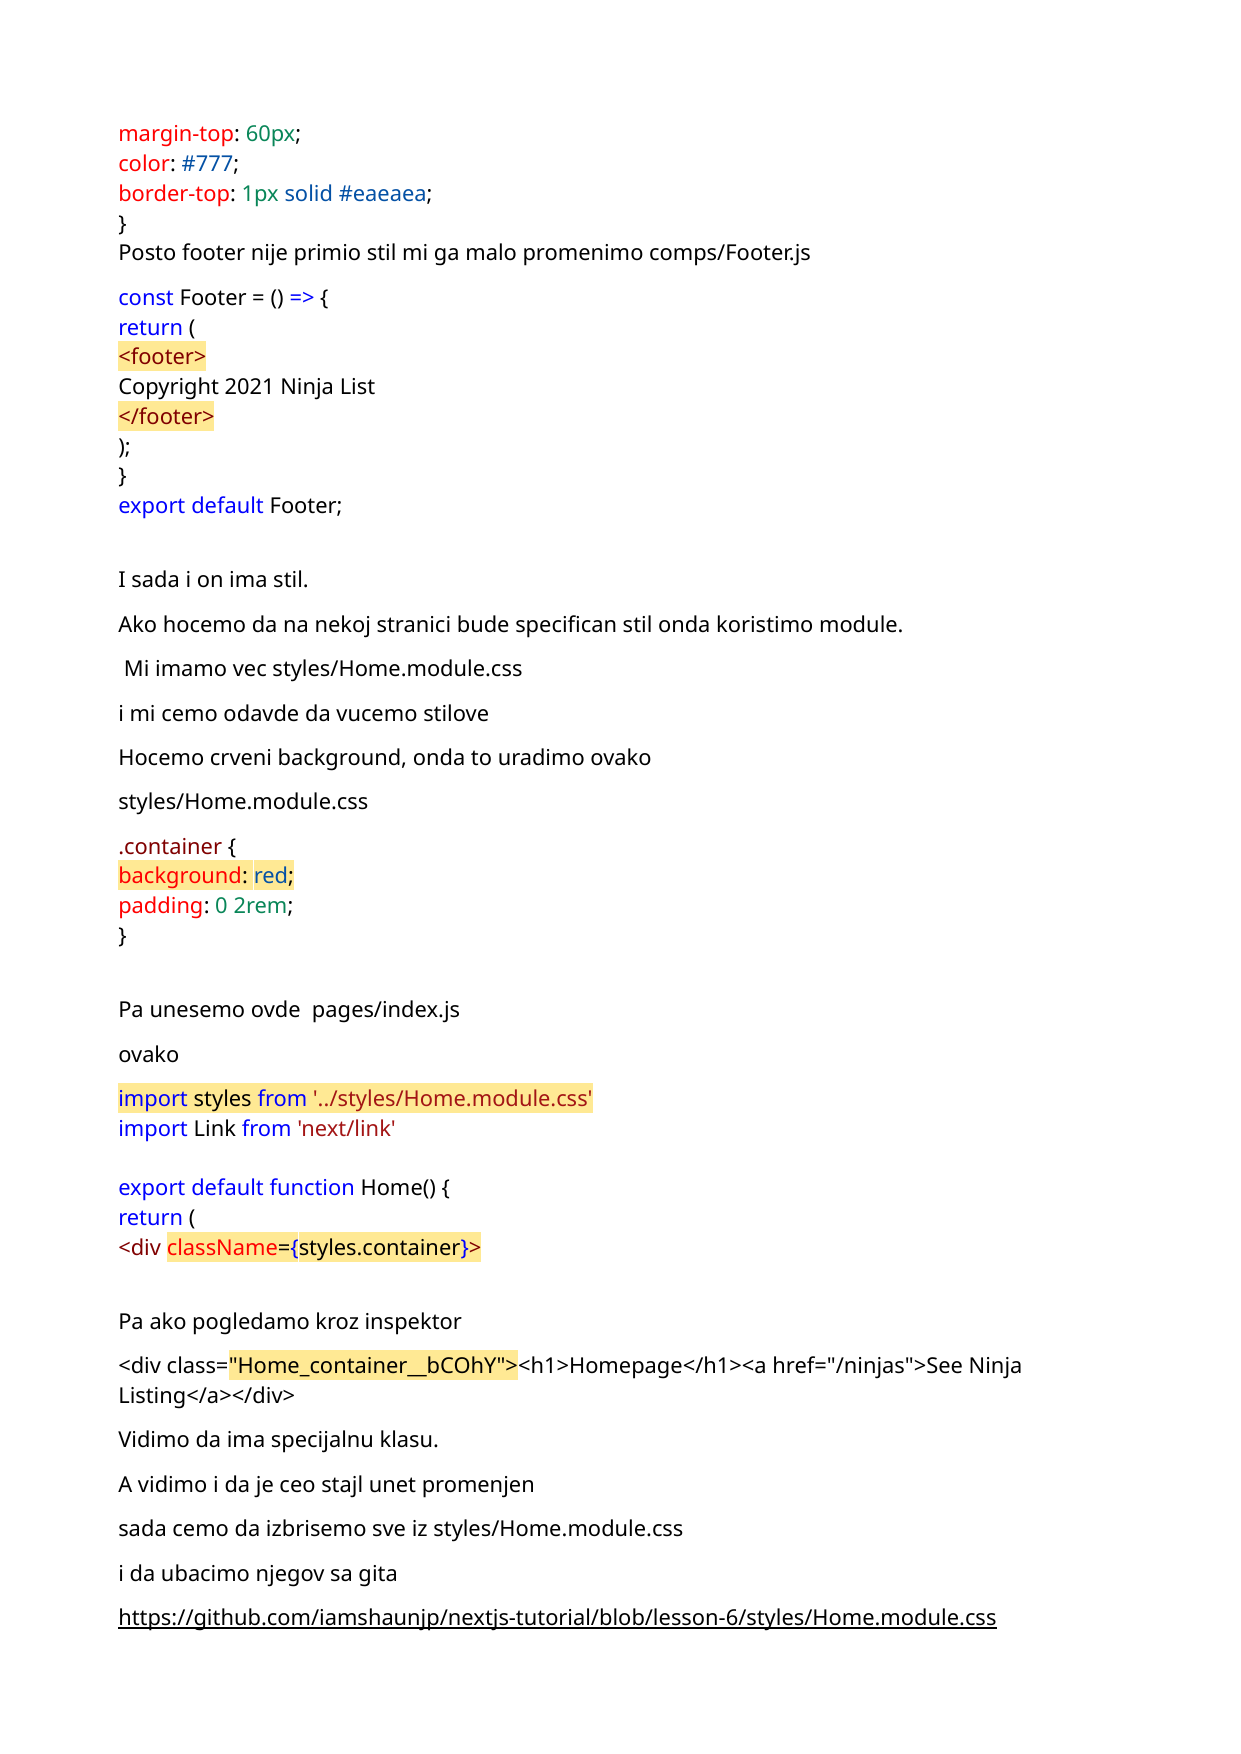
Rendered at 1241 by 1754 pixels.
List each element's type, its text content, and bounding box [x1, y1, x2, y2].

text styles/Home.module.css [118, 786, 1122, 816]
text color: #777; [118, 148, 1122, 178]
text A vidimo i da je ceo stajl unet promenjen [118, 1469, 1122, 1499]
text margin-top: 60px; [118, 118, 1122, 148]
text Mi imamo vec styles/Home.module.css [118, 653, 1122, 683]
text ); [118, 431, 1122, 460]
text export default Footer; [118, 490, 1122, 520]
text <div className={styles.container}> [118, 1232, 1122, 1262]
text return ( [118, 311, 1122, 341]
text i da ubacimo njegov sa gita [118, 1558, 1122, 1587]
text background: red; [118, 860, 1122, 890]
text ovako [118, 1038, 1122, 1068]
text return ( [118, 1202, 1122, 1232]
text Ako hocemo da na nekoj stranici bude specifican stil onda koristimo module. [118, 609, 1122, 638]
text </footer> [118, 401, 1122, 431]
text https://github.com/iamshaunjp/nextjs-tutorial/blob/lesson-6/styles/Home.module.css [118, 1602, 1122, 1632]
text Hocemo crveni background, onda to uradimo ovako [118, 742, 1122, 772]
text I sada i on ima stil. [118, 564, 1122, 594]
text const Footer = () => { [118, 282, 1122, 311]
text Pa ako pogledamo kroz inspektor [118, 1306, 1122, 1336]
text Pa unesemo ovde pages/index.js [118, 994, 1122, 1024]
text Copyright 2021 Ninja List [118, 371, 1122, 401]
text Posto footer nije primio stil mi ga malo promenimo comps/Footer.js [118, 237, 1122, 267]
text export default function Home() { [118, 1172, 1122, 1202]
text <div class="Home_container__bCOhY"><h1>Homepage</h1><a href="/ninjas">See Ninja Listing</a></div> [118, 1350, 1122, 1410]
text sada cemo da izbrisemo sve iz styles/Home.module.css [118, 1513, 1122, 1543]
text } [118, 920, 1122, 950]
text } [118, 460, 1122, 490]
text import styles from '../styles/Home.module.css' [118, 1083, 1122, 1113]
text Vidimo da ima specijalnu klasu. [118, 1424, 1122, 1454]
text <footer> [118, 341, 1122, 371]
text i mi cemo odavde da vucemo stilove [118, 697, 1122, 727]
text } [118, 207, 1122, 237]
text padding: 0 2rem; [118, 890, 1122, 920]
text border-top: 1px solid #eaeaea; [118, 178, 1122, 207]
text .container { [118, 831, 1122, 860]
text import Link from 'next/link' [118, 1113, 1122, 1142]
